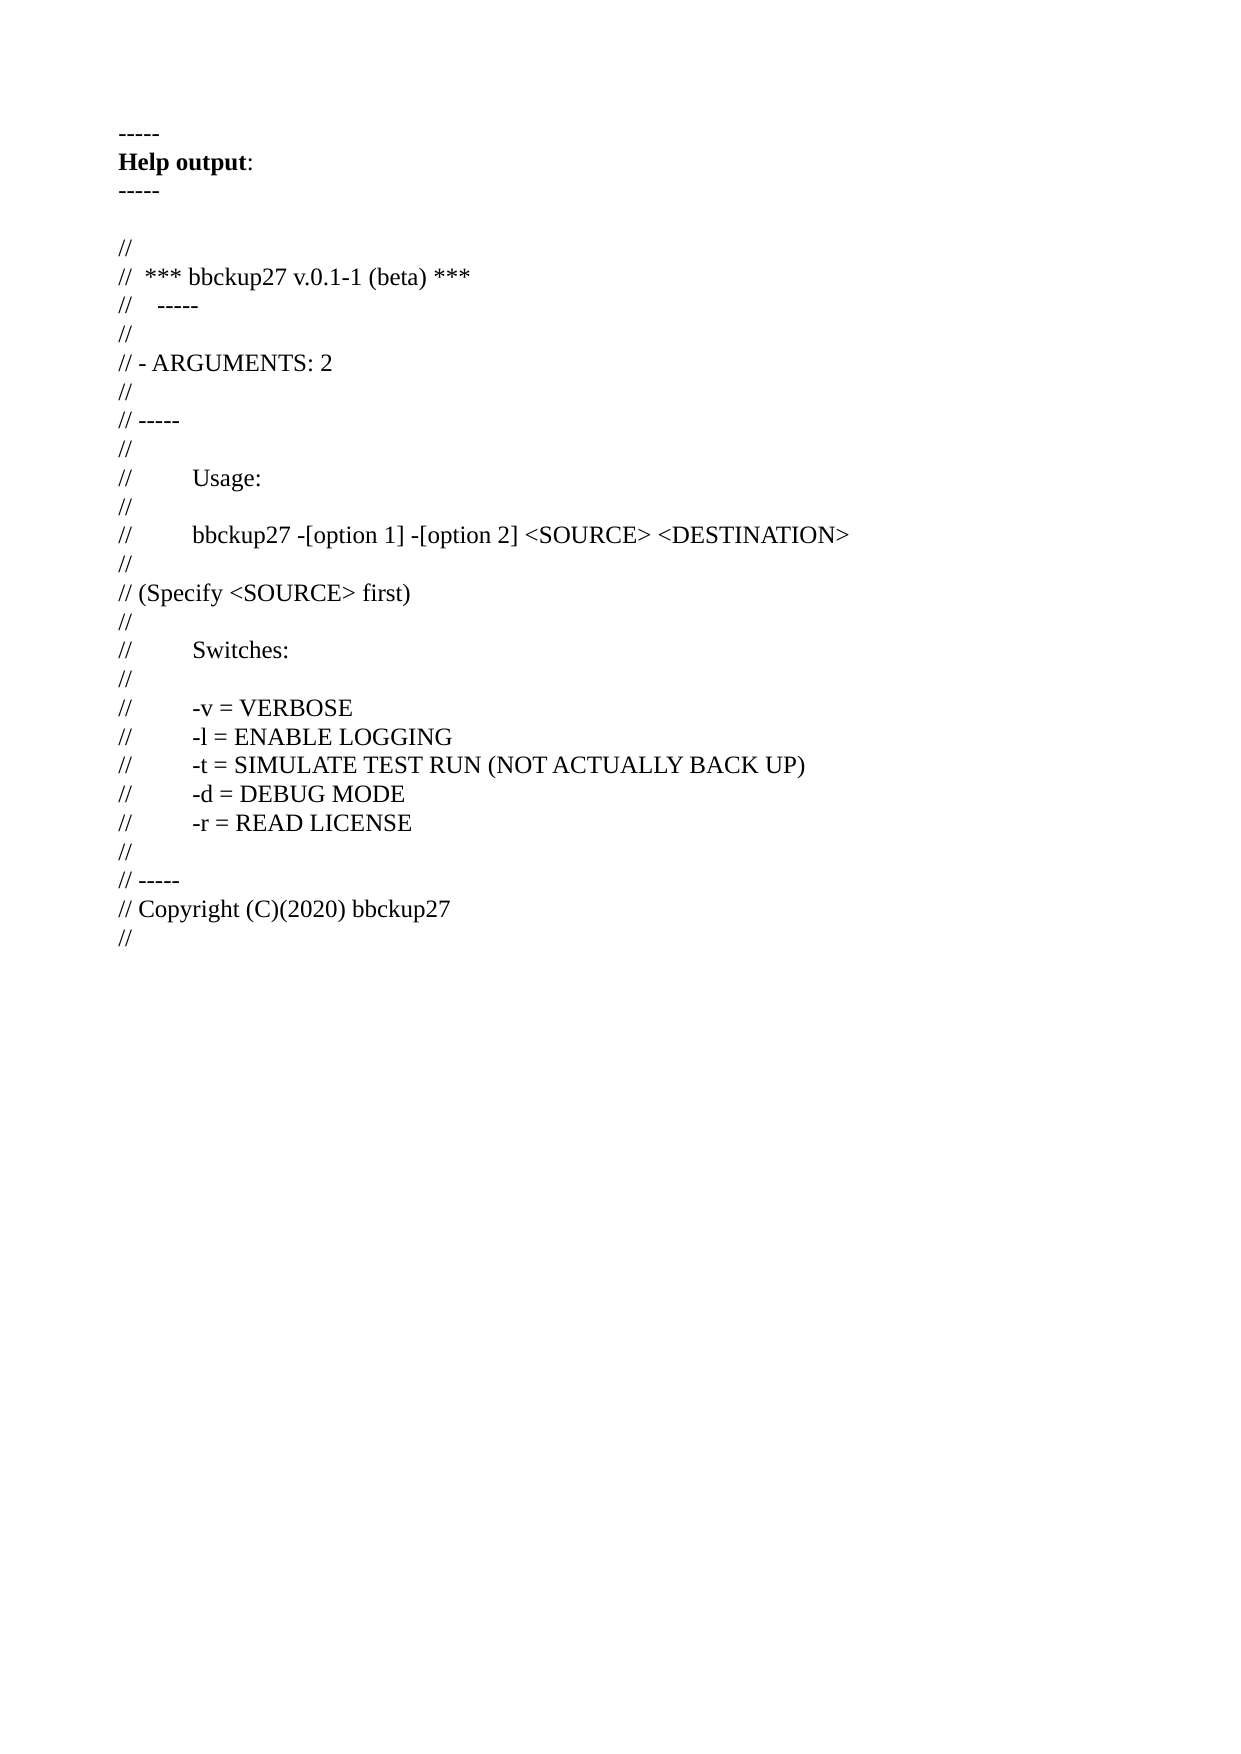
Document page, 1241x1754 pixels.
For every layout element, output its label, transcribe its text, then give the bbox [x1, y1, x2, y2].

text // -v = VERBOSE [118, 693, 1122, 722]
text // [118, 923, 1122, 952]
text // [118, 233, 1122, 262]
text // [118, 377, 1122, 406]
text // Usage: [118, 463, 1122, 492]
text // [118, 434, 1122, 463]
text // -d = DEBUG MODE [118, 779, 1122, 808]
text // Copyright (C)(2020) bbckup27 [118, 894, 1122, 923]
text // *** bbckup27 v.0.1-1 (beta) *** [118, 262, 1122, 291]
text Help output: [118, 147, 1122, 176]
text // [118, 319, 1122, 348]
text // [118, 664, 1122, 693]
text ----- [118, 118, 1122, 147]
text // [118, 549, 1122, 578]
text // ----- [118, 406, 1122, 434]
text // - ARGUMENTS: 2 [118, 348, 1122, 377]
text // [118, 492, 1122, 521]
text // ----- [118, 866, 1122, 894]
text // -t = SIMULATE TEST RUN (NOT ACTUALLY BACK UP) [118, 751, 1122, 779]
text // [118, 837, 1122, 866]
text // bbckup27 -[option 1] -[option 2] <SOURCE> <DESTINATION> [118, 521, 1122, 549]
text // -l = ENABLE LOGGING [118, 722, 1122, 751]
text // (Specify <SOURCE> first) [118, 578, 1122, 607]
text // -r = READ LICENSE [118, 808, 1122, 837]
text // Switches: [118, 636, 1122, 664]
text ----- [118, 176, 1122, 204]
text // ----- [118, 291, 1122, 319]
text // [118, 607, 1122, 636]
